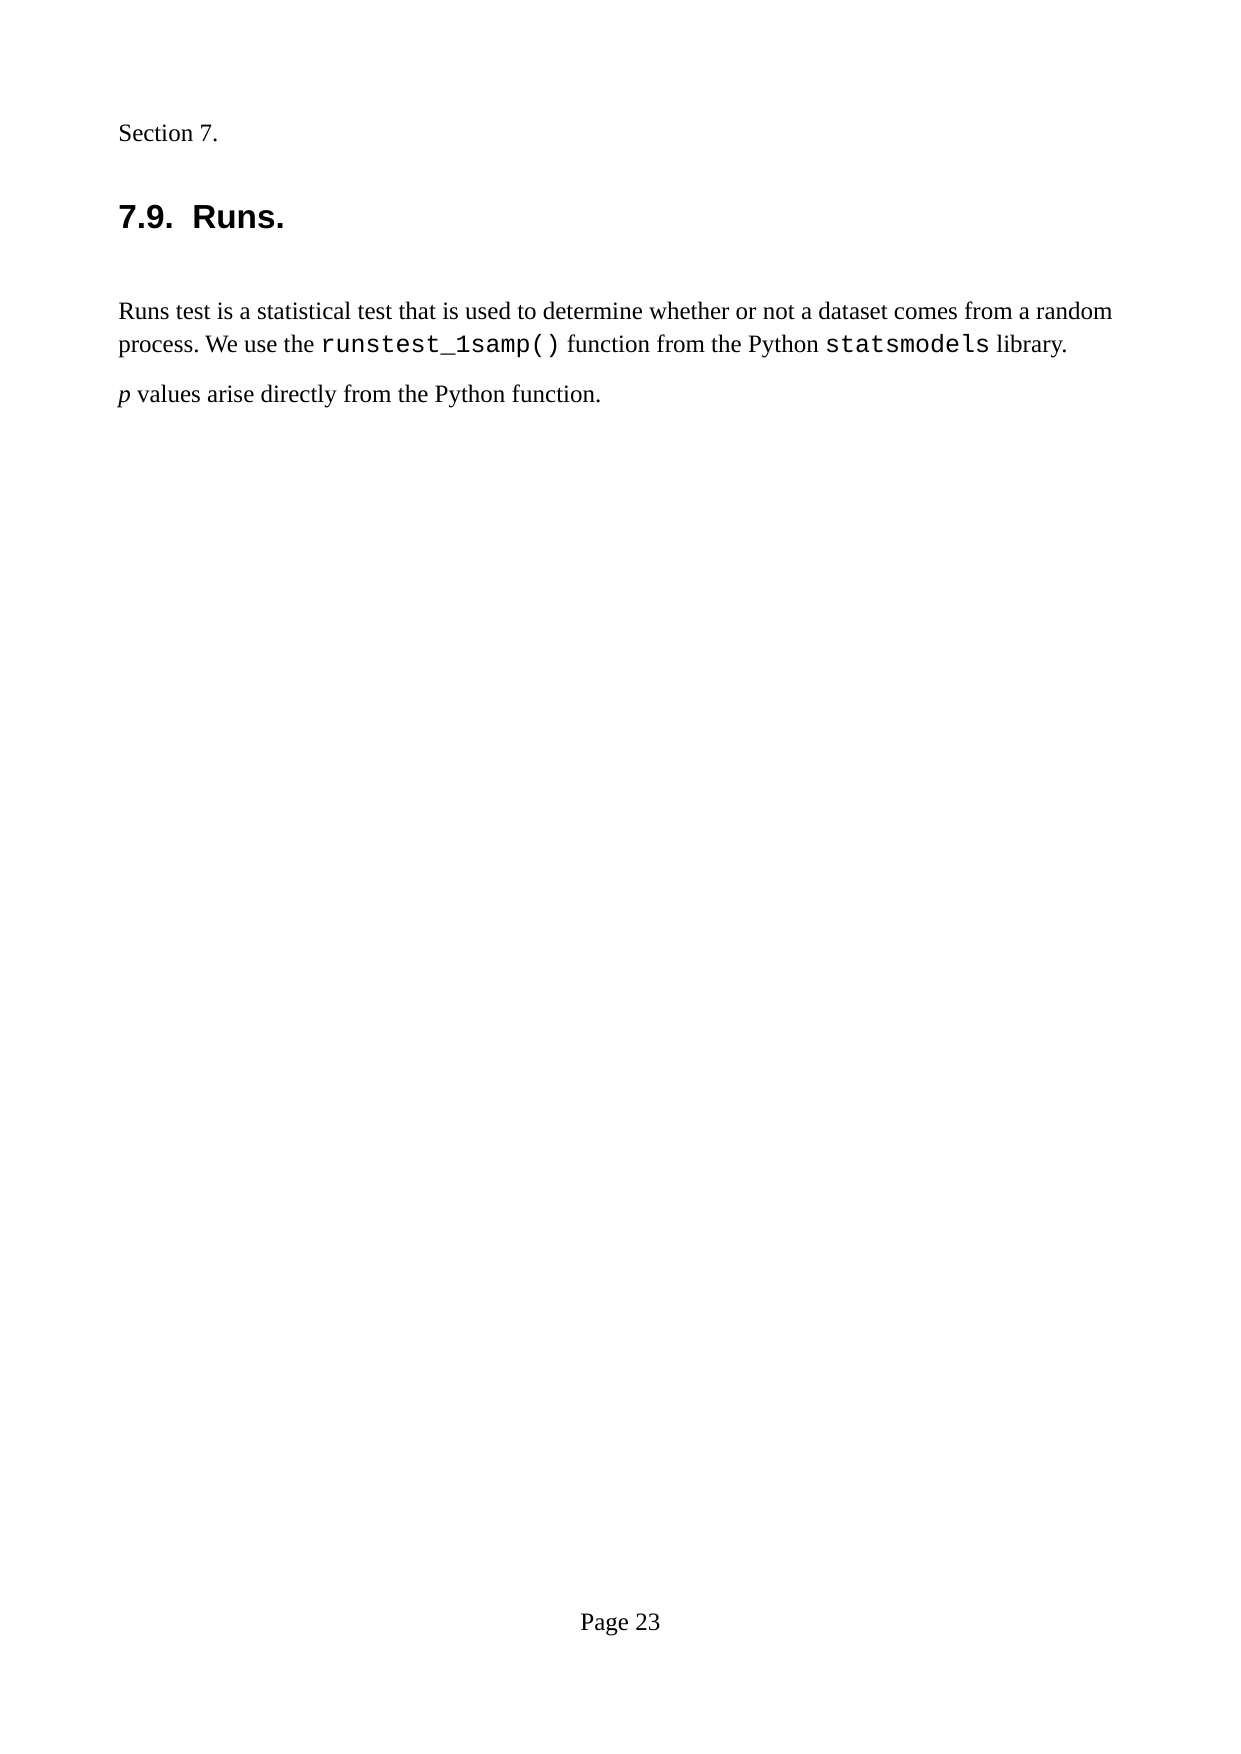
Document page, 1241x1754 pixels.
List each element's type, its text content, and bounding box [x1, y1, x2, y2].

text Runs test is a statistical test that is used to determine whether or not a dataset comes from a random process. We use the runstest_1samp() function from the Python statsmodels library. [118, 296, 1122, 359]
subtitle Runs. [118, 197, 1122, 236]
text p values arise directly from the Python function. [118, 379, 1122, 407]
